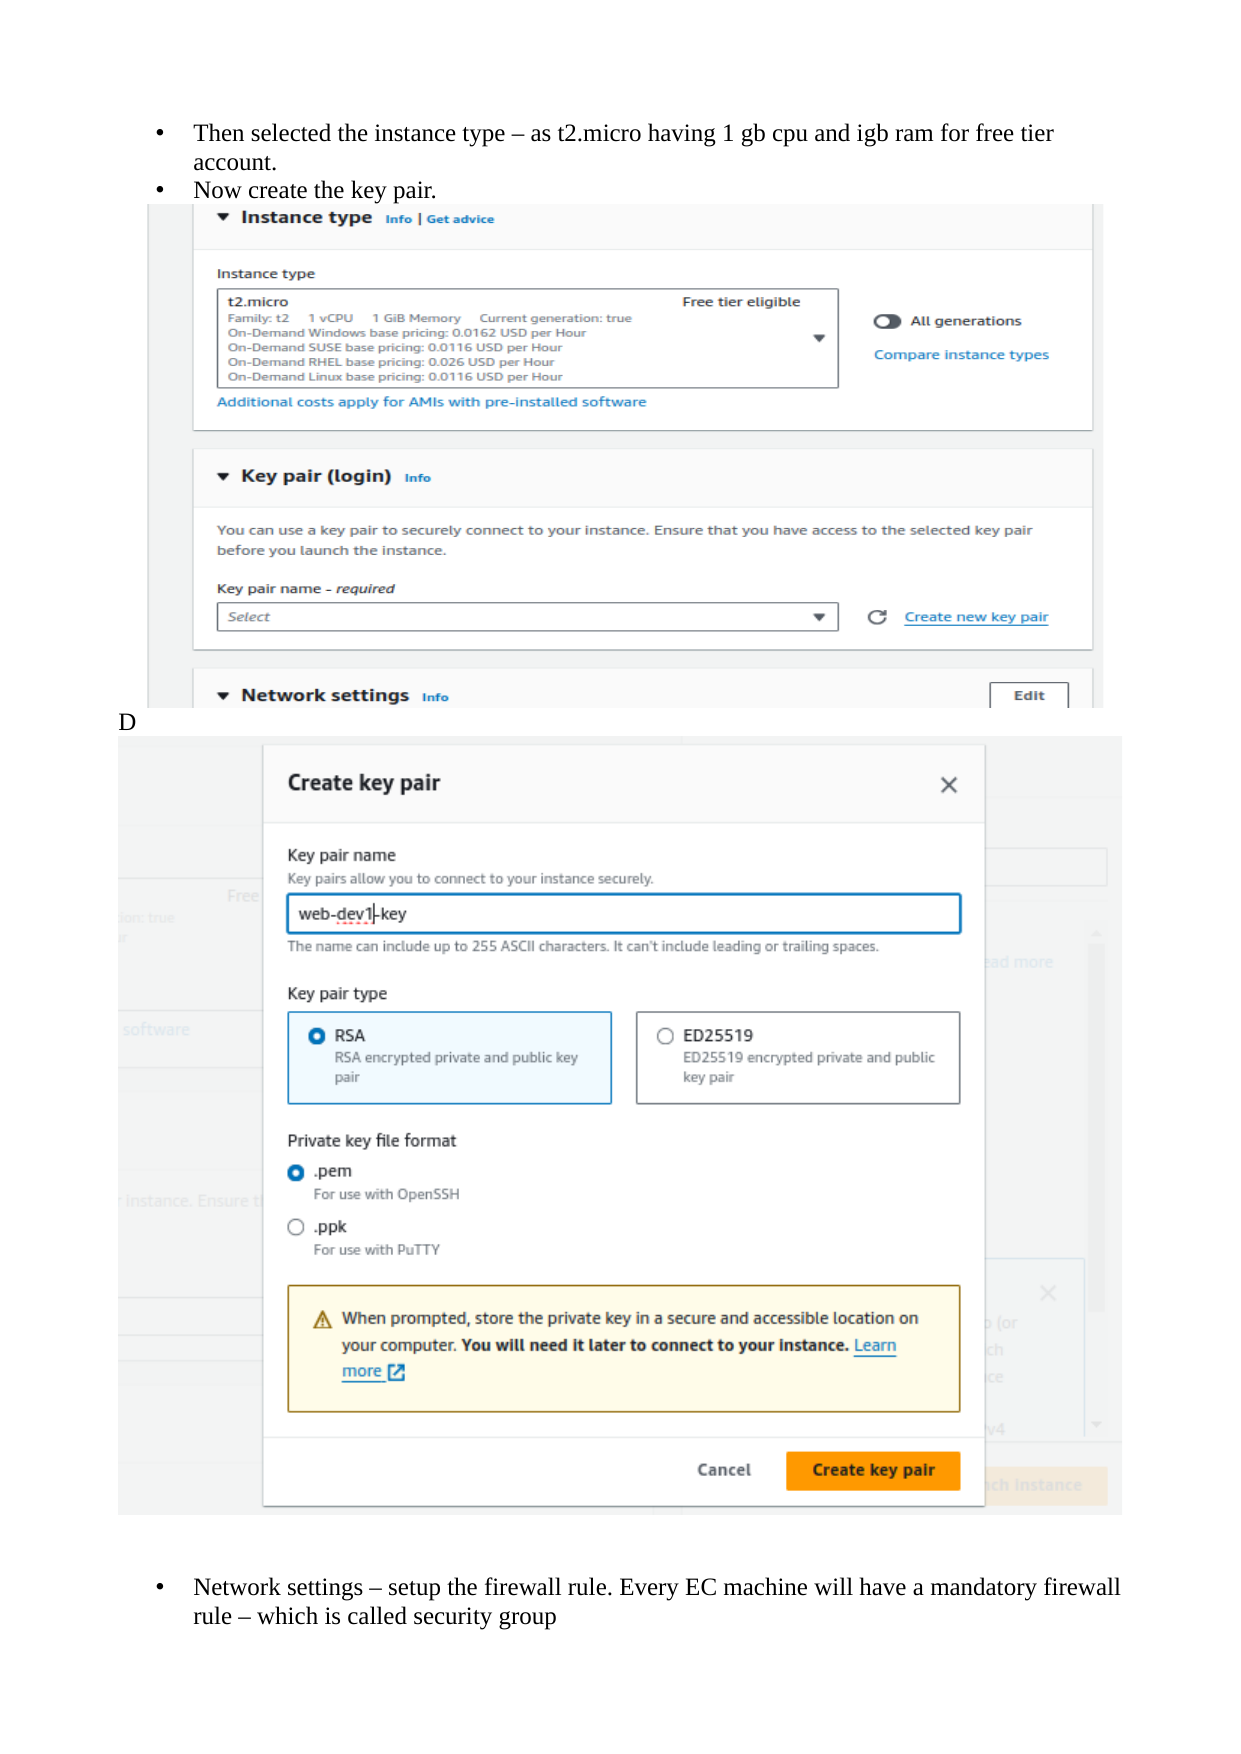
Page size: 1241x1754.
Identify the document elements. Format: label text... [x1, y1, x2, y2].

picture [136, 204, 1104, 708]
picture [118, 736, 1123, 1515]
list Now create the key pair. [156, 176, 1122, 204]
list Network settings – setup the firewall rule. Every EC machine will have a mandatory firewall rule – which is called security group [156, 1572, 1122, 1630]
text D [118, 204, 1122, 736]
list Then selected the instance type – as t2.micro having 1 gb cpu and igb ram for free tier account. [156, 118, 1122, 176]
